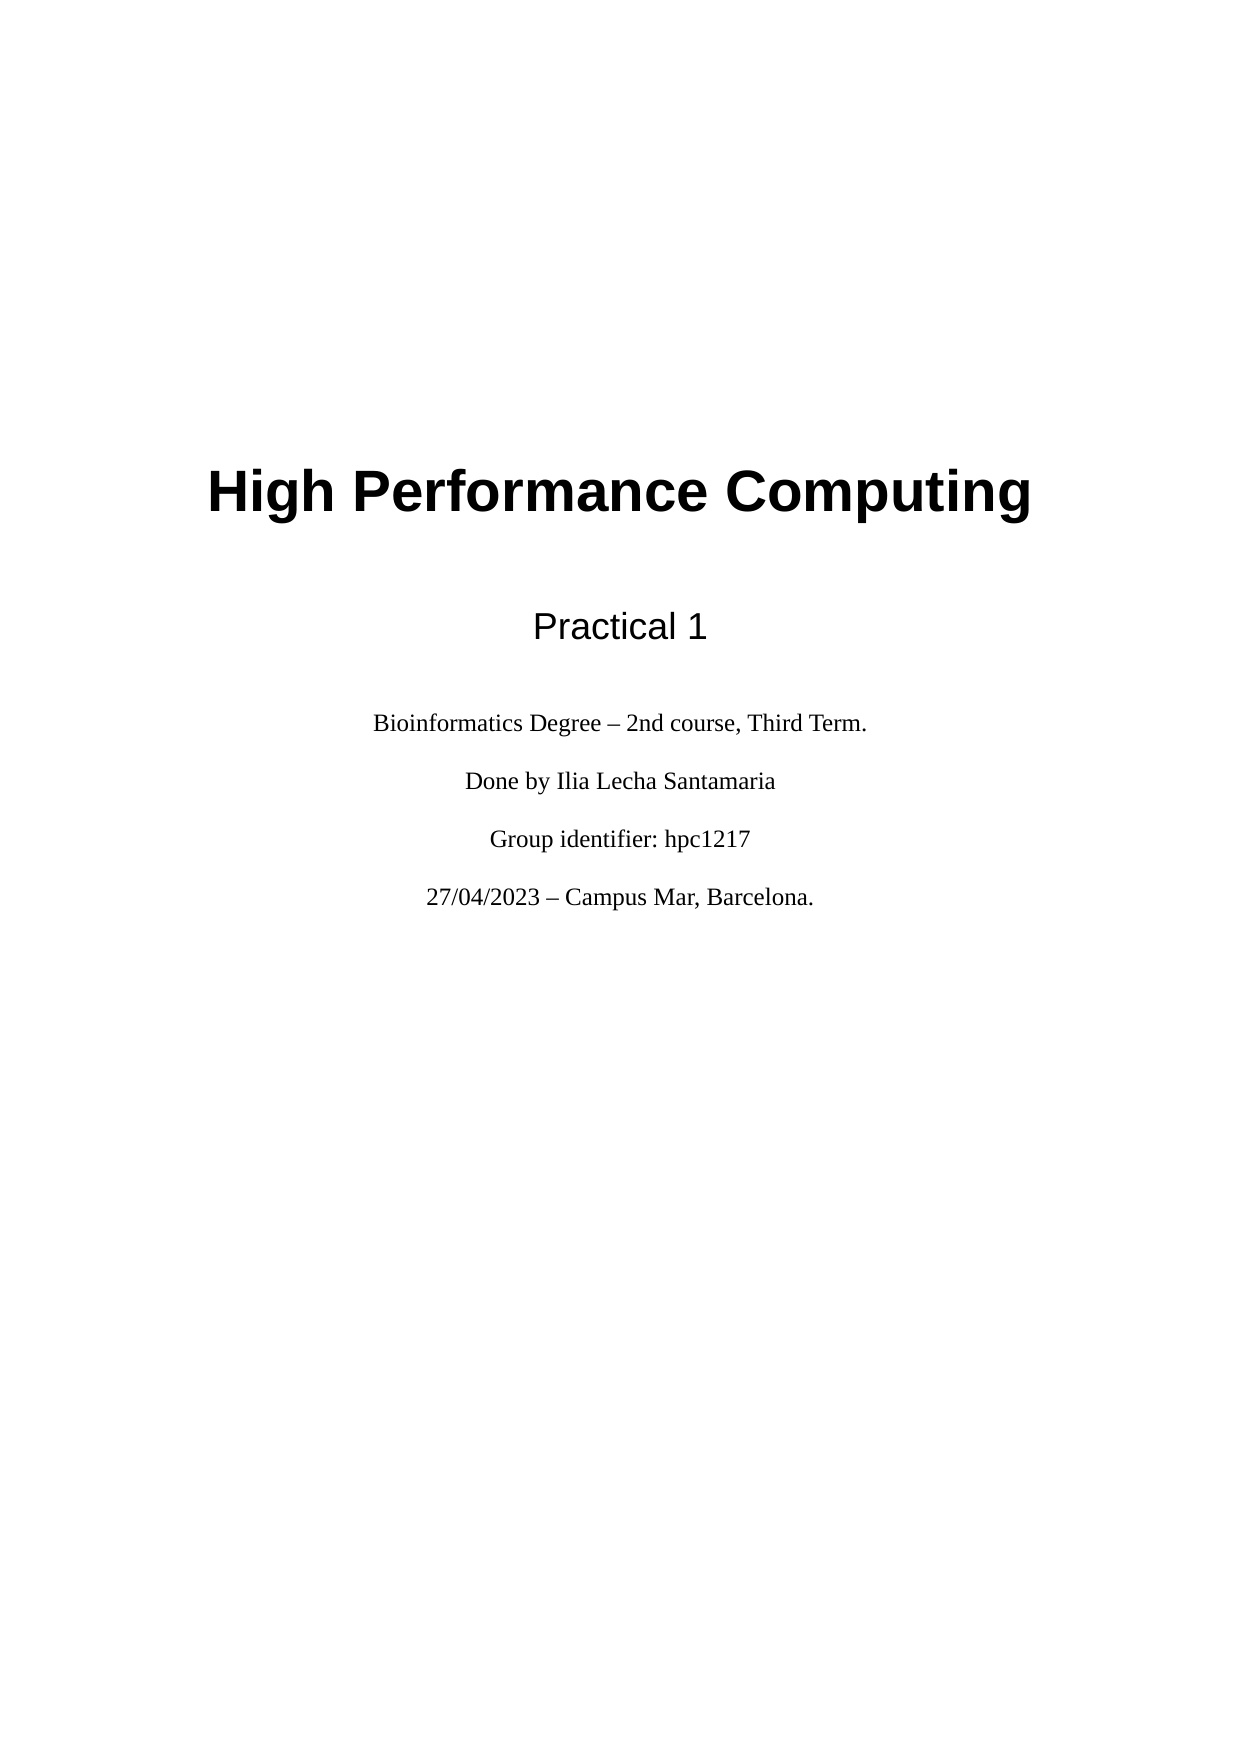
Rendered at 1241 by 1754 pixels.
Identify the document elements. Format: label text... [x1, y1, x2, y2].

text Bioinformatics Degree – 2nd course, Third Term. [177, 708, 1063, 737]
text 27/04/2023 – Campus Mar, Barcelona. [177, 882, 1063, 911]
subtitle Practical 1 [118, 604, 1122, 648]
title High Performance Computing [118, 457, 1122, 524]
text Group identifier: hpc1217 [177, 824, 1063, 853]
text Done by Ilia Lecha Santamaria [177, 766, 1063, 795]
